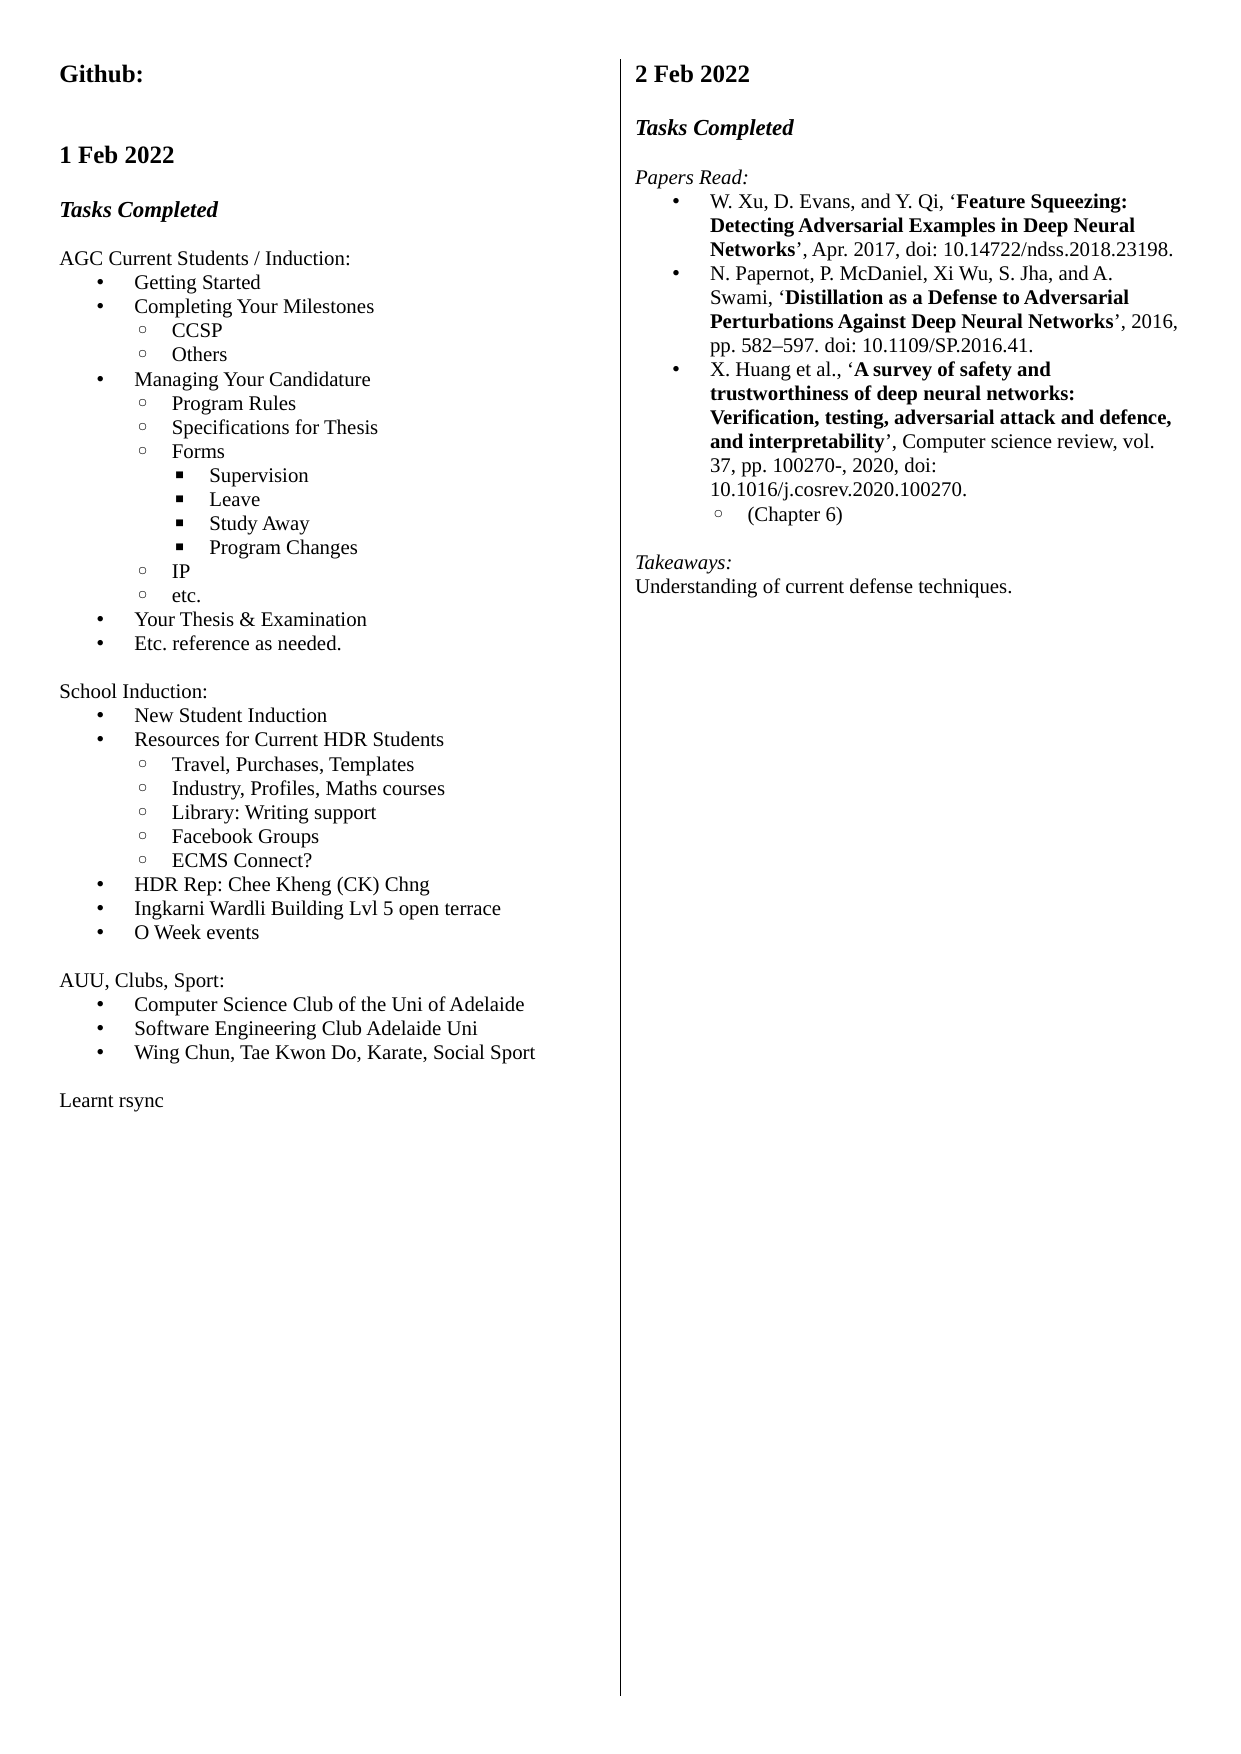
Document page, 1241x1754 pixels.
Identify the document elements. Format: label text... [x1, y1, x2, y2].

list Completing Your Milestones [97, 294, 605, 318]
list Wing Chun, Tae Kwon Do, Karate, Social Sport [97, 1040, 605, 1064]
list Managing Your Candidature [97, 366, 605, 391]
list Software Engineering Club Adelaide Uni [97, 1016, 605, 1040]
list New Student Induction [97, 703, 605, 727]
list Supervision [172, 463, 605, 487]
list X. Huang et al., ‘A survey of safety and trustworthiness of deep neural networks: Verification, testing, adversarial attack and defence, and interpretability’, Computer science review, vol. 37, pp. 100270-, 2020, doi: 10.1016/j.cosrev.2020.100270. [672, 357, 1181, 501]
list Ingkarni Wardli Building Lvl 5 open terrace [97, 896, 605, 920]
list Program Changes [172, 535, 605, 559]
list O Week events [97, 920, 605, 944]
list Study Away [172, 511, 605, 535]
text School Induction: [59, 679, 605, 703]
list Computer Science Club of the Uni of Adelaide [97, 992, 605, 1016]
list N. Papernot, P. McDaniel, Xi Wu, S. Jha, and A. Swami, ‘Distillation as a Defense to Adversarial Perturbations Against Deep Neural Networks’, 2016, pp. 582–597. doi: 10.1109/SP.2016.41. [672, 261, 1181, 357]
subtitle Github: [59, 59, 605, 88]
list Library: Writing support [134, 799, 605, 824]
list Facebook Groups [134, 824, 605, 848]
subtitle 2 Feb 2022 [635, 59, 1181, 88]
text Learnt rsync [59, 1088, 605, 1112]
list Leave [172, 487, 605, 511]
text Papers Read: [635, 164, 1181, 189]
list Your Thesis & Examination [97, 607, 605, 631]
subtitle Tasks Completed [635, 114, 1181, 141]
list Etc. reference as needed. [97, 631, 605, 655]
list Industry, Profiles, Maths courses [134, 776, 605, 799]
list etc. [134, 583, 605, 607]
text AUU, Clubs, Sport: [59, 968, 605, 992]
list Program Rules [134, 391, 605, 414]
list Resources for Current HDR Students [97, 727, 605, 751]
text Understanding of current defense techniques. [635, 574, 1181, 598]
text Takeaways: [635, 549, 1181, 574]
list Travel, Purchases, Templates [134, 751, 605, 776]
subtitle 1 Feb 2022 [59, 141, 605, 169]
list IP [134, 559, 605, 583]
list HDR Rep: Chee Kheng (CK) Chng [97, 872, 605, 896]
list (Chapter 6) [710, 501, 1181, 526]
list Forms [134, 439, 605, 463]
list Others [134, 342, 605, 366]
list CCSP [134, 318, 605, 342]
list W. Xu, D. Evans, and Y. Qi, ‘Feature Squeezing: Detecting Adversarial Examples in Deep Neural Networks’, Apr. 2017, doi: 10.14722/ndss.2018.23198. [672, 189, 1181, 261]
list ECMS Connect? [134, 848, 605, 872]
list Specifications for Thesis [134, 414, 605, 439]
subtitle Tasks Completed [59, 196, 605, 222]
text AGC Current Students / Induction: [59, 246, 605, 270]
list Getting Started [97, 270, 605, 294]
